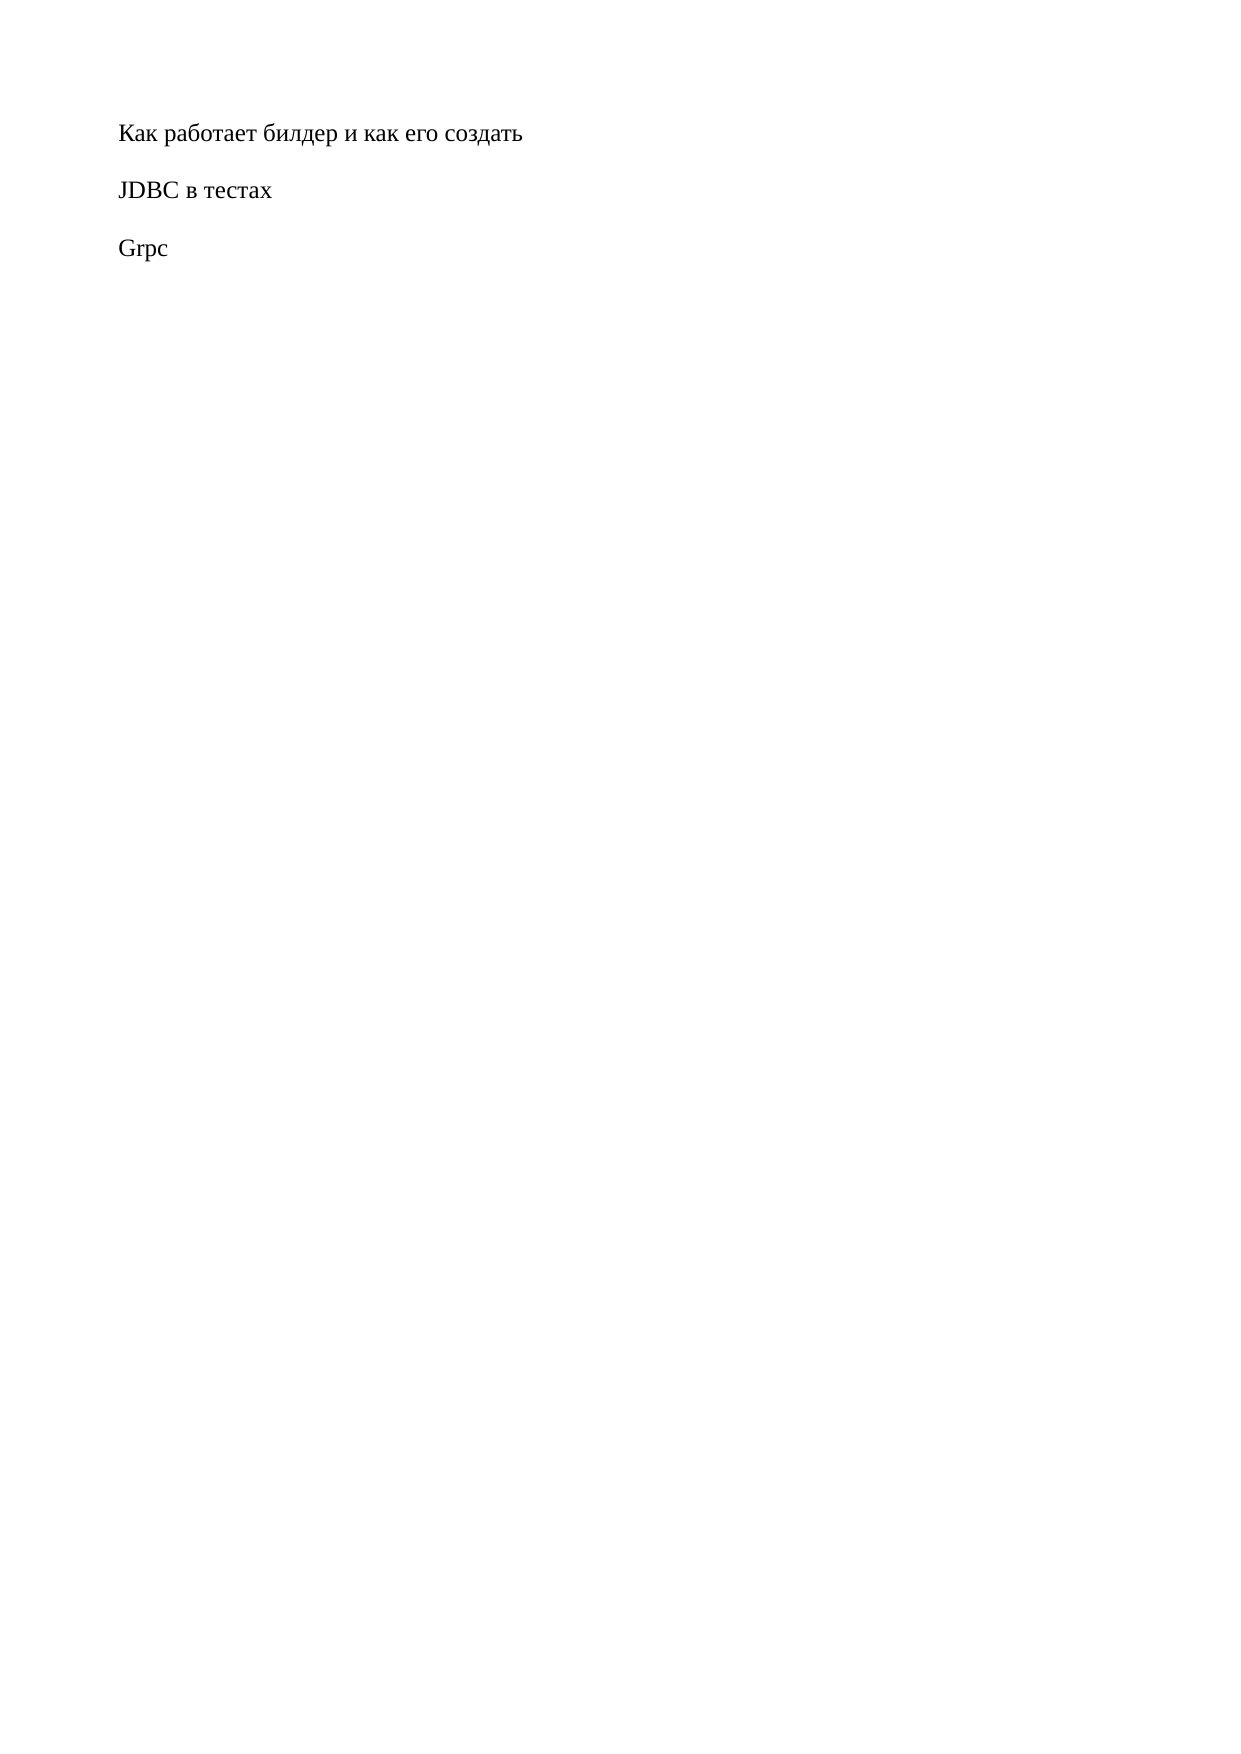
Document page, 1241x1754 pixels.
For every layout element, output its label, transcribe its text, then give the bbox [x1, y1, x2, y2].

text Как работает билдер и как его создать JDBC в тестах Grpc [118, 118, 1122, 262]
